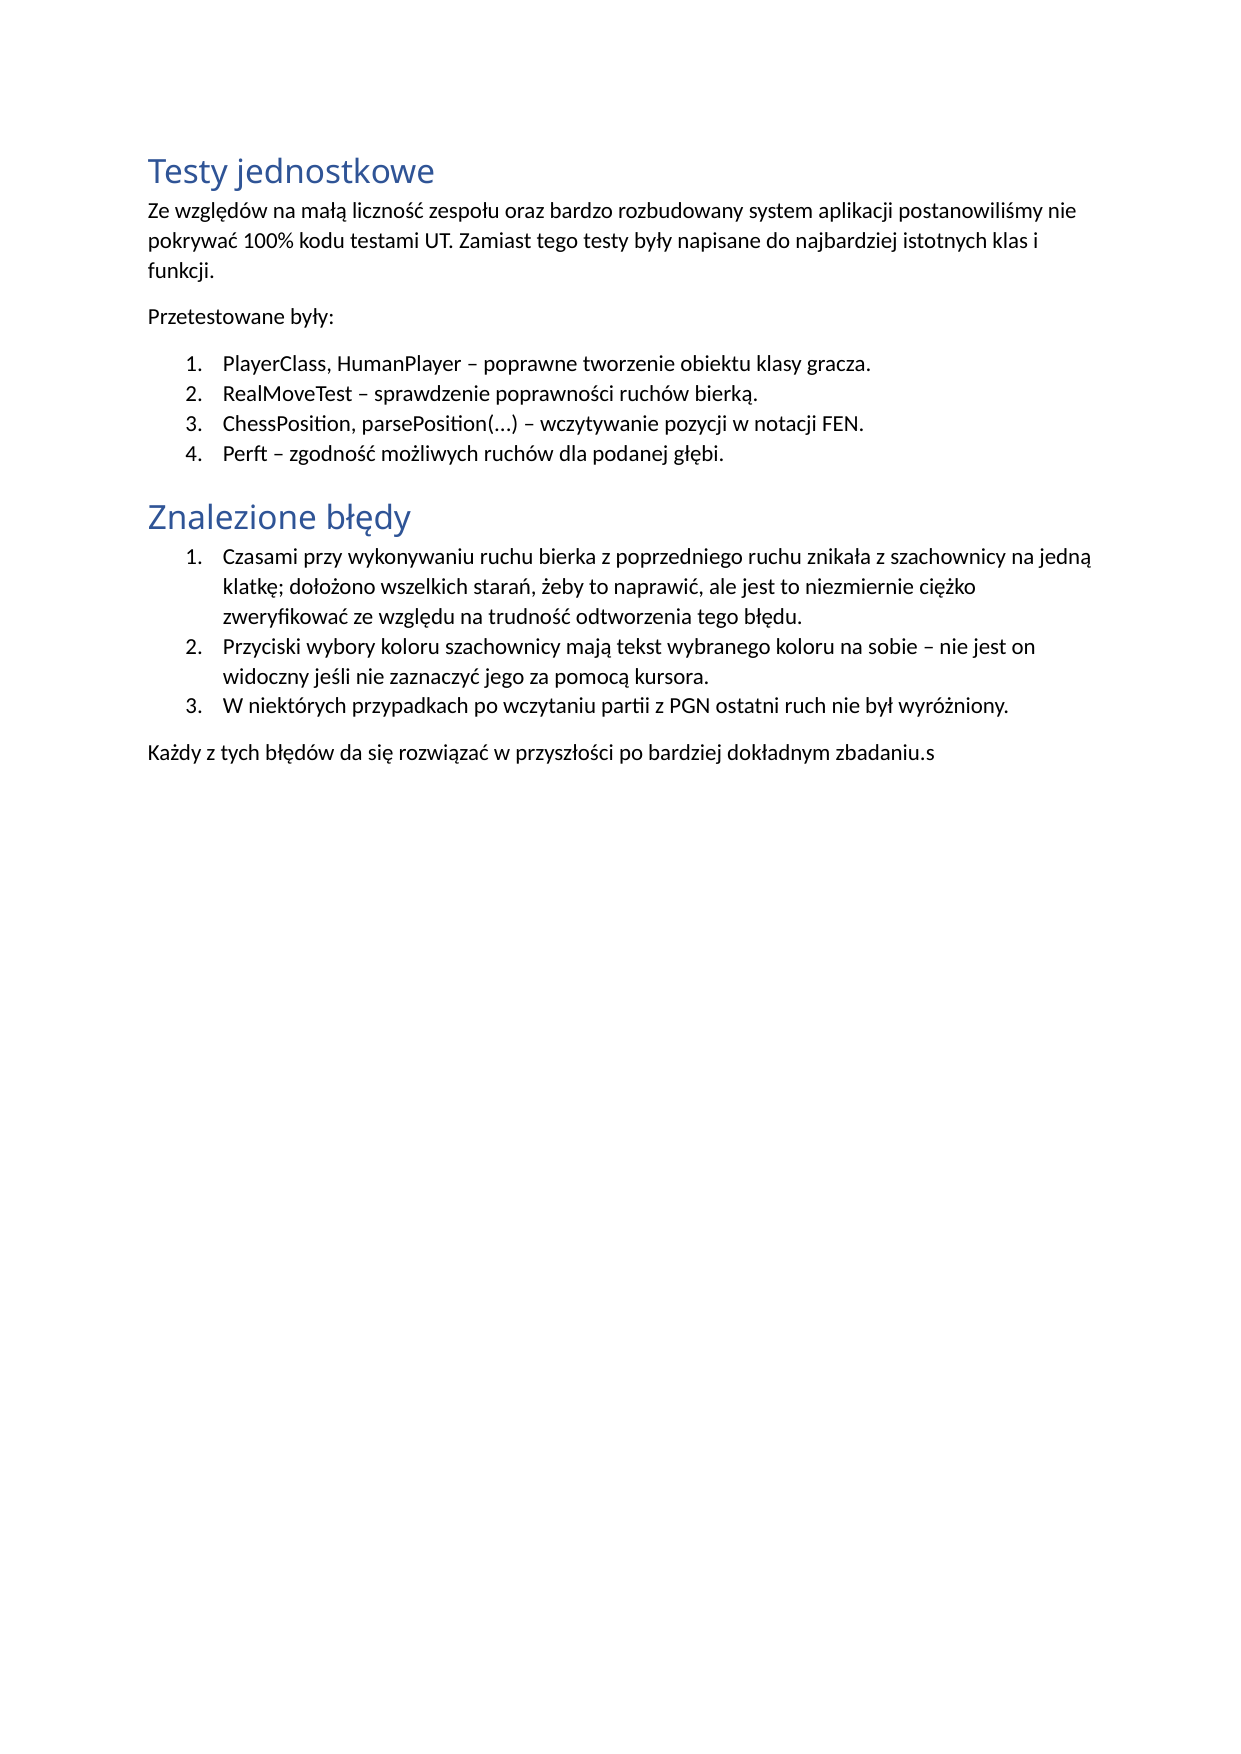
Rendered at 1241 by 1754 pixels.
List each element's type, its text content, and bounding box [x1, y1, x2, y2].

text Przetestowane były: [148, 302, 1093, 331]
list Przyciski wybory koloru szachownicy mają tekst wybranego koloru na sobie – nie jest on widoczny jeśli nie zaznaczyć jego za pomocą kursora. [185, 632, 1093, 690]
text Każdy z tych błędów da się rozwiązać w przyszłości po bardziej dokładnym zbadaniu.s [148, 738, 1093, 766]
list W niektórych przypadkach po wczytaniu partii z PGN ostatni ruch nie był wyróżniony. [185, 692, 1093, 720]
list RealMoveTest – sprawdzenie poprawności ruchów bierką. [185, 379, 1093, 407]
subtitle Testy jednostkowe [148, 148, 1093, 193]
list Czasami przy wykonywaniu ruchu bierka z poprzedniego ruchu znikała z szachownicy na jedną klatkę; dołożono wszelkich starań, żeby to naprawić, ale jest to niezmiernie ciężko zweryfikować ze względu na trudność odtworzenia tego błędu. [185, 542, 1093, 630]
list ChessPosition, parsePosition(...) – wczytywanie pozycji w notacji FEN. [185, 409, 1093, 437]
list Perft – zgodność możliwych ruchów dla podanej głębi. [185, 439, 1093, 467]
subtitle Znalezione błędy [148, 494, 1093, 539]
text Ze względów na małą liczność zespołu oraz bardzo rozbudowany system aplikacji postanowiliśmy nie pokrywać 100% kodu testami UT. Zamiast tego testy były napisane do najbardziej istotnych klas i funkcji. [148, 196, 1093, 284]
list PlayerClass, HumanPlayer – poprawne tworzenie obiektu klasy gracza. [185, 349, 1093, 377]
